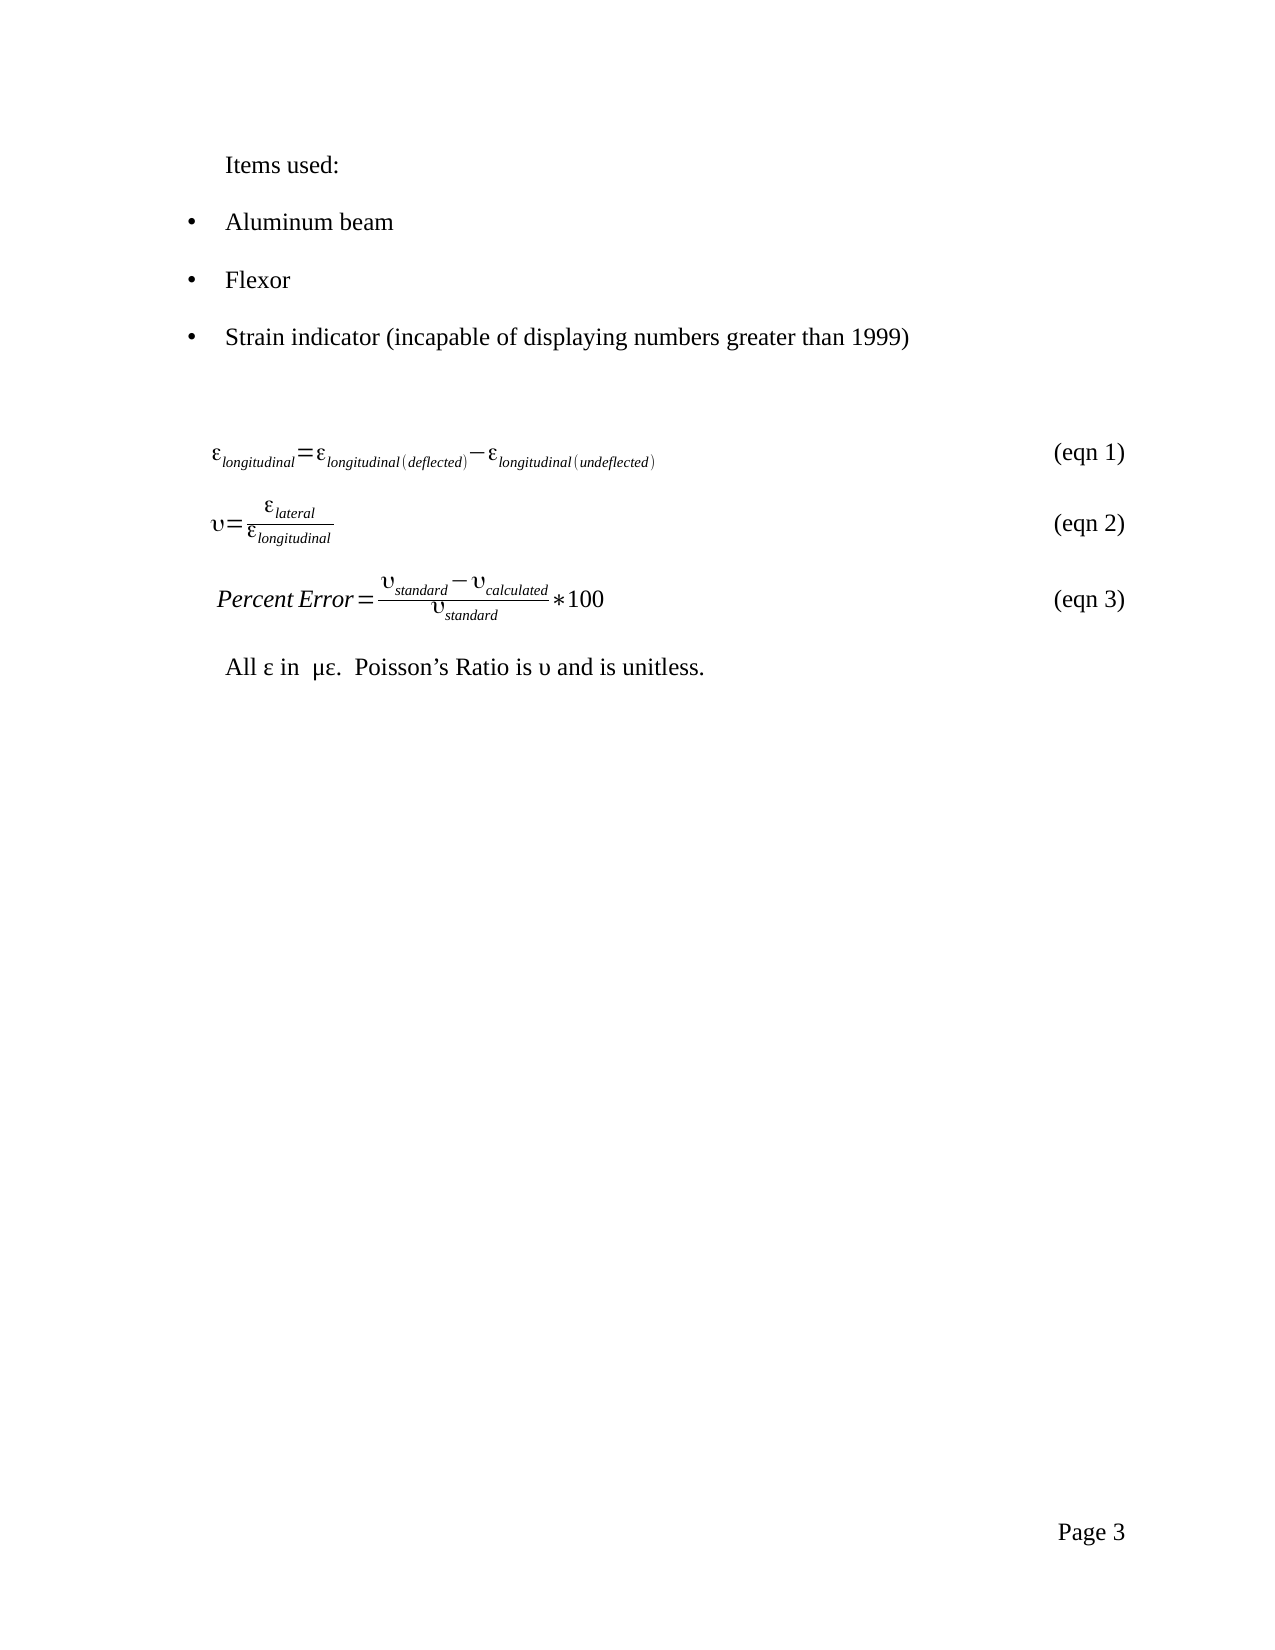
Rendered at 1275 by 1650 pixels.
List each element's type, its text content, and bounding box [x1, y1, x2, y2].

text (eqn 3) [150, 576, 1125, 624]
list Strain indicator (incapable of displaying numbers greater than 1999) [187, 322, 1125, 351]
text All ε in με. Poisson’s Ratio is υ and is unitless. [150, 652, 1125, 681]
text (eqn 2) [150, 500, 1125, 547]
text Items used: [150, 150, 1125, 179]
list Aluminum beam [187, 207, 1125, 236]
text (eqn 1) [150, 437, 1125, 471]
list Flexor [187, 265, 1125, 294]
